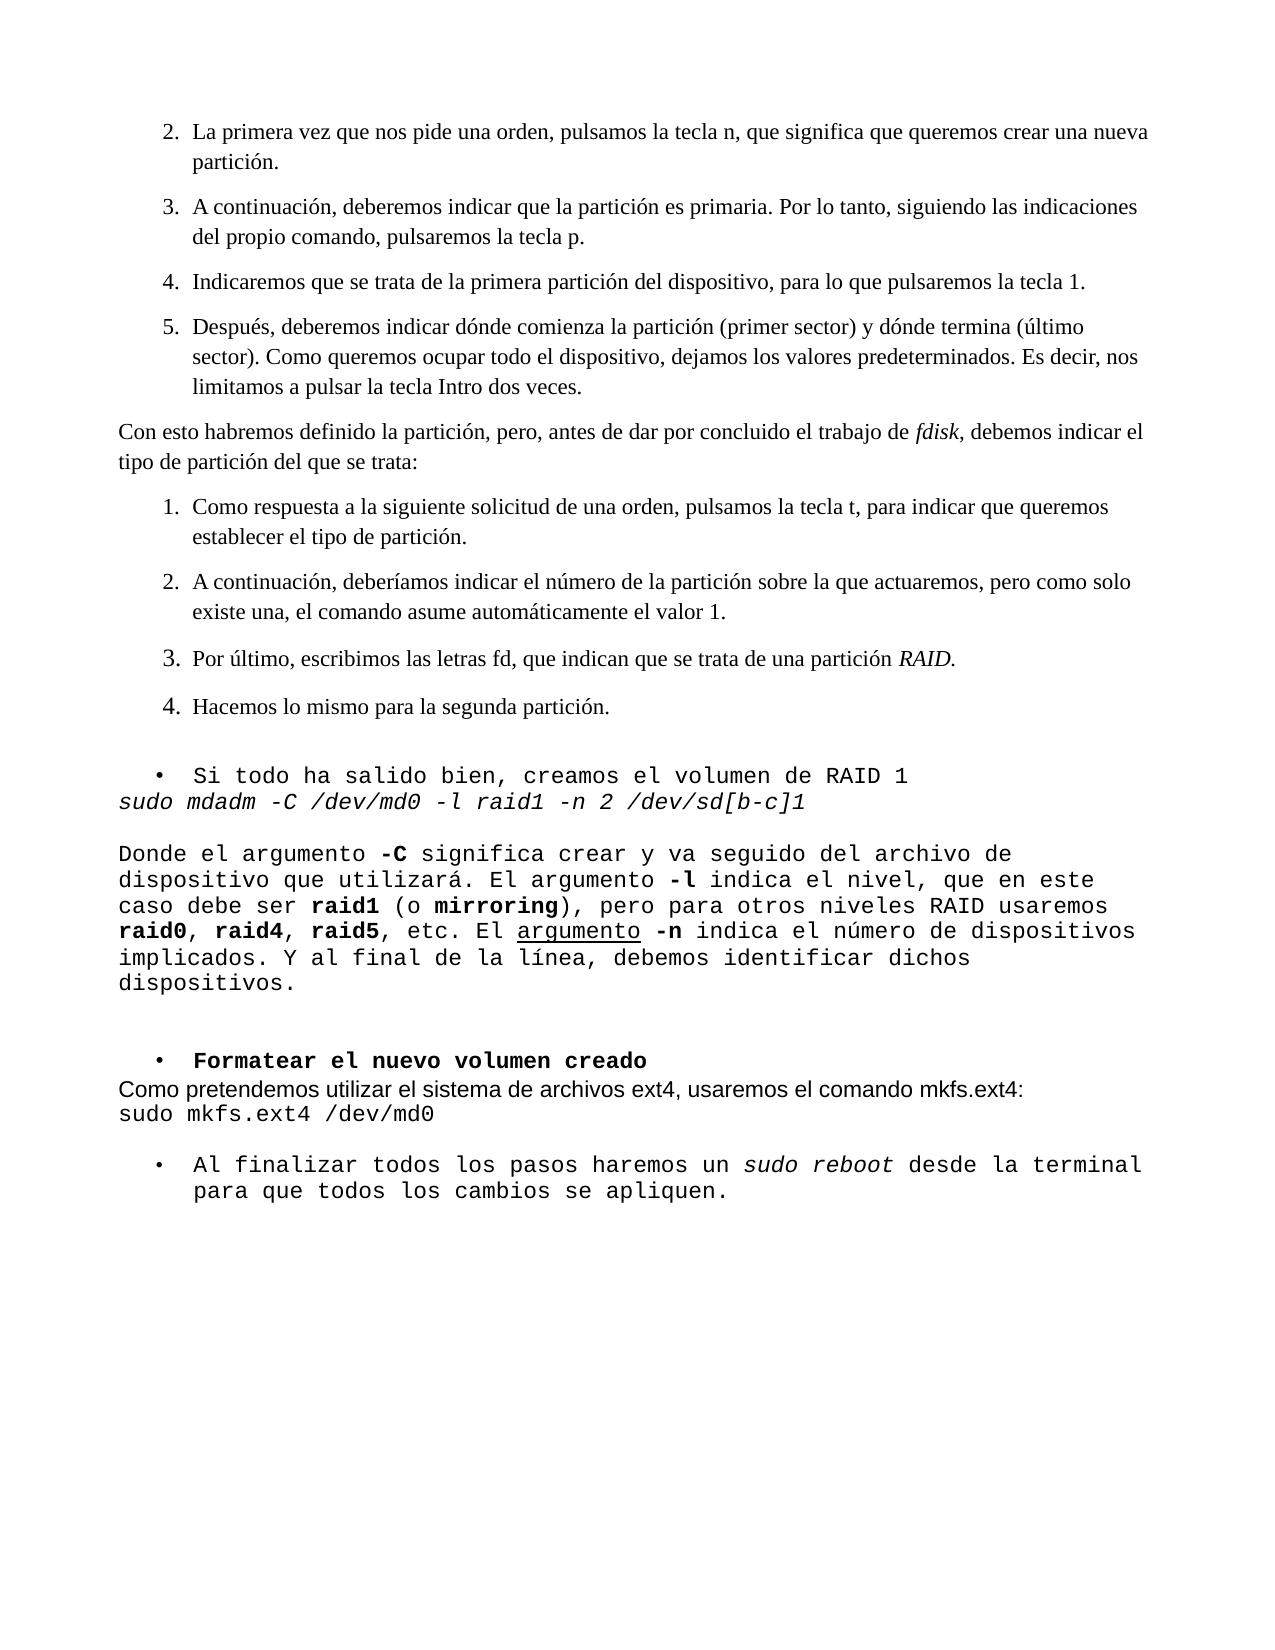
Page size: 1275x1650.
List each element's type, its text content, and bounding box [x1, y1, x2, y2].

list A continuación, deberemos indicar que la partición es primaria. Por lo tanto, siguiendo las indicaciones del propio comando, pulsaremos la tecla p. [162, 193, 1157, 250]
list Indicaremos que se trata de la primera partición del dispositivo, para lo que pulsaremos la tecla 1. [162, 268, 1157, 294]
list Al finalizar todos los pasos haremos un sudo reboot desde la terminal para que todos los cambios se apliquen. [156, 1154, 1157, 1206]
text Como pretendemos utilizar el sistema de archivos ext4, usaremos el comando mkfs.ext4: [118, 1076, 1157, 1102]
list Hacemos lo mismo para la segunda partición. [162, 691, 1157, 719]
list Después, deberemos indicar dónde comienza la partición (primer sector) y dónde termina (último sector). Como queremos ocupar todo el dispositivo, dejamos los valores predeterminados. Es decir, nos limitamos a pulsar la tecla Intro dos veces. [162, 313, 1157, 400]
text Donde el argumento -C significa crear y va seguido del archivo de dispositivo que utilizará. El argumento -l indica el nivel, que en este caso debe ser raid1 (o mirroring), pero para otros niveles RAID usaremos raid0, raid4, raid5, etc. El argumento -n indica el número de dispositivos implicados. Y al final de la línea, debemos identificar dichos dispositivos. [118, 842, 1157, 998]
list Como respuesta a la siguiente solicitud de una orden, pulsamos la tecla t, para indicar que queremos establecer el tipo de partición. [162, 493, 1157, 550]
list Formatear el nuevo volumen creado [156, 1049, 1157, 1076]
text sudo mkfs.ext4 /dev/md0 [118, 1102, 1157, 1128]
list La primera vez que nos pide una orden, pulsamos la tecla n, que significa que queremos crear una nueva partición. [162, 118, 1157, 175]
list A continuación, deberíamos indicar el número de la partición sobre la que actuaremos, pero como solo existe una, el comando asume automáticamente el valor 1. [162, 568, 1157, 625]
text Con esto habremos definido la partición, pero, antes de dar por concluido el trabajo de fdisk, debemos indicar el tipo de partición del que se trata: [118, 418, 1157, 475]
list Si todo ha salido bien, creamos el volumen de RAID 1 [156, 764, 1157, 790]
list Por último, escribimos las letras fd, que indican que se trata de una partición RAID. [162, 643, 1157, 672]
text sudo mdadm -C /dev/md0 -l raid1 -n 2 /dev/sd[b-c]1 [118, 790, 1157, 816]
